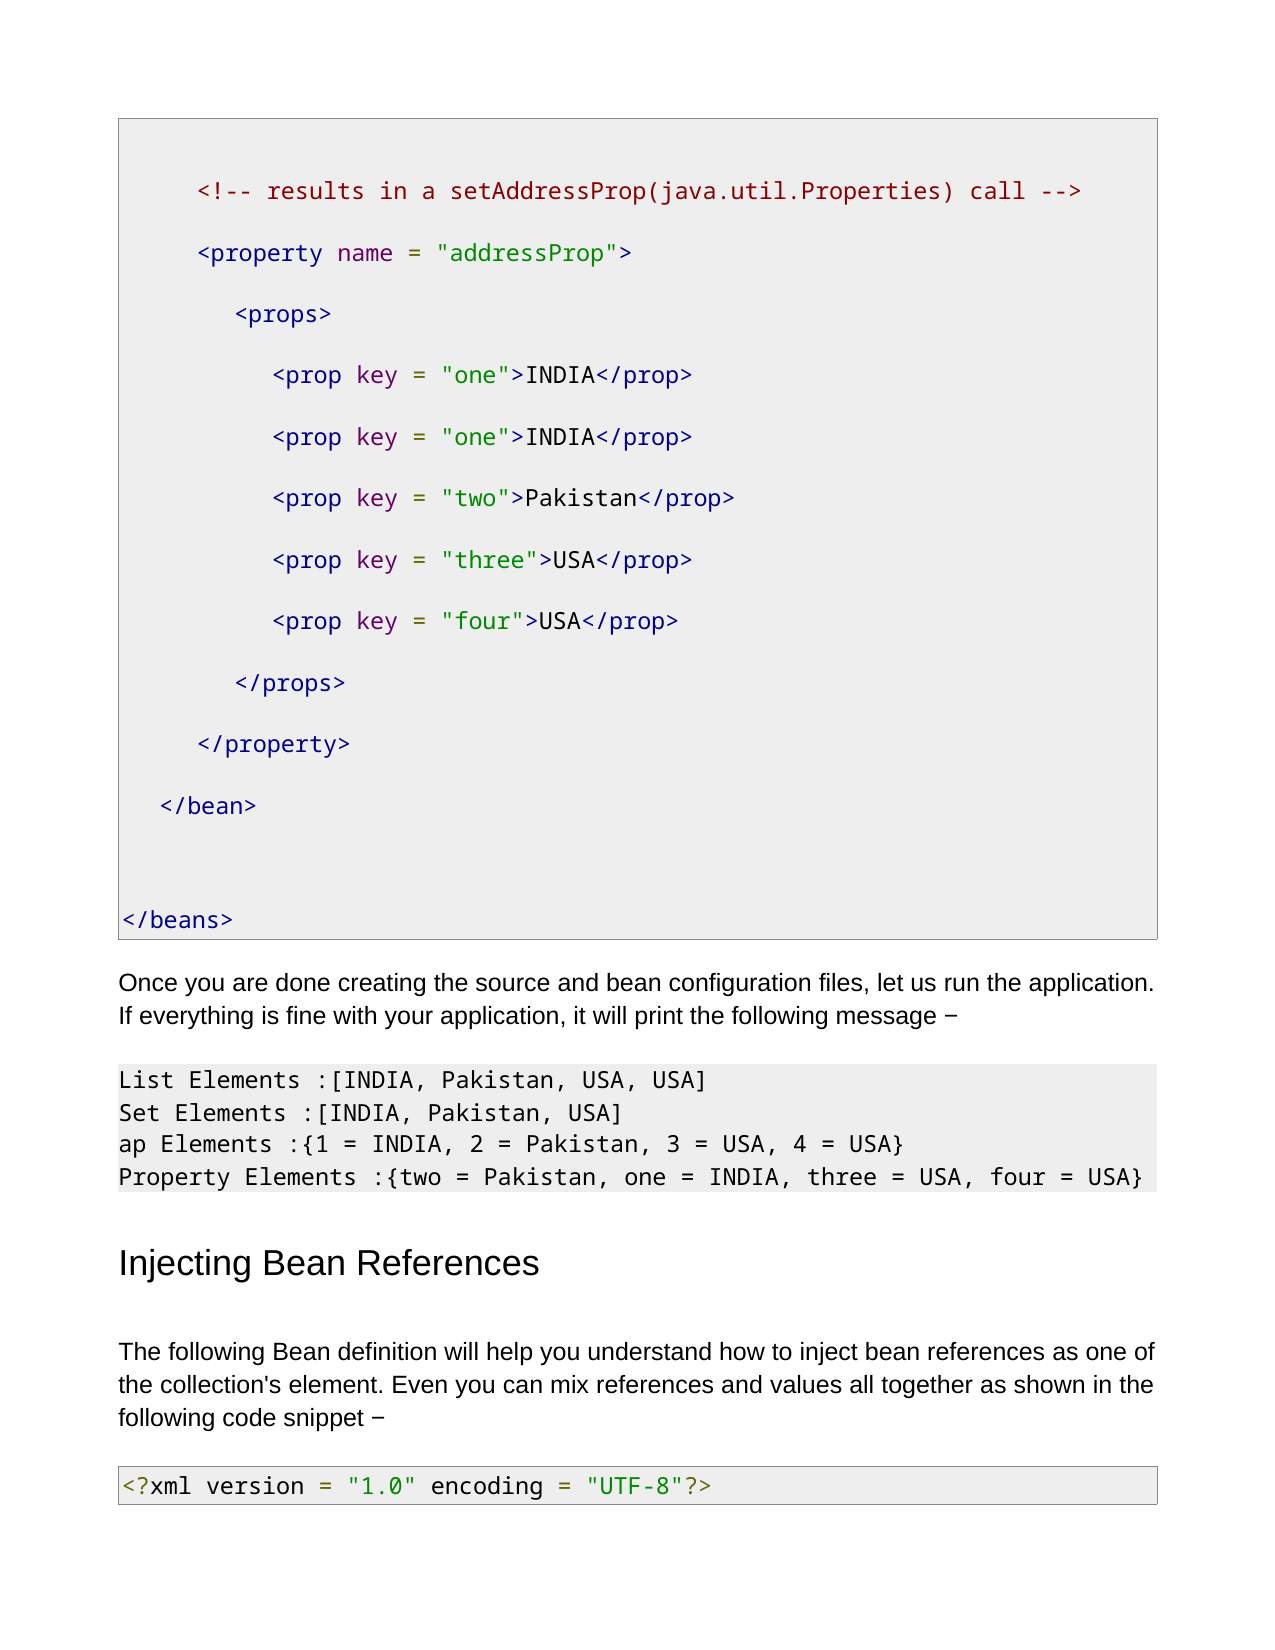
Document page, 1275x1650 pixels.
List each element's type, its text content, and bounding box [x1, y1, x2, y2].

text <prop key = "one">INDIA</prop> [119, 356, 1157, 391]
text Set Elements :[INDIA, Pakistan, USA] [118, 1096, 1157, 1128]
text <prop key = "three">USA</prop> [119, 540, 1157, 575]
text Property Elements :{two = Pakistan, one = INDIA, three = USA, four = USA} [118, 1160, 1157, 1192]
text The following Bean definition will help you understand how to inject bean references as one of the collection's element. Even you can mix references and values all together as shown in the following code snippet − [118, 1337, 1157, 1432]
text <prop key = "four">USA</prop> [119, 601, 1157, 637]
text <prop key = "two">Pakistan</prop> [119, 478, 1157, 514]
text <props> [119, 294, 1157, 329]
text <property name = "addressProp"> [119, 233, 1157, 268]
text ap Elements :{1 = INDIA, 2 = Pakistan, 3 = USA, 4 = USA} [118, 1128, 1157, 1160]
text <prop key = "one">INDIA</prop> [119, 417, 1157, 452]
text <?xml version = "1.0" encoding = "UTF-8"?> [119, 1467, 1157, 1504]
text </property> [119, 724, 1157, 759]
text </beans> [119, 900, 1157, 939]
subtitle Injecting Bean References [118, 1242, 1157, 1283]
text </bean> [119, 786, 1157, 821]
text List Elements :[INDIA, Pakistan, USA, USA] [118, 1064, 1157, 1096]
text </props> [119, 663, 1157, 698]
text <!-- results in a setAddressProp(java.util.Properties) call --> [119, 171, 1157, 206]
text Once you are done creating the source and bean configuration files, let us run the application. If everything is fine with your application, it will print the following message − [118, 968, 1157, 1030]
